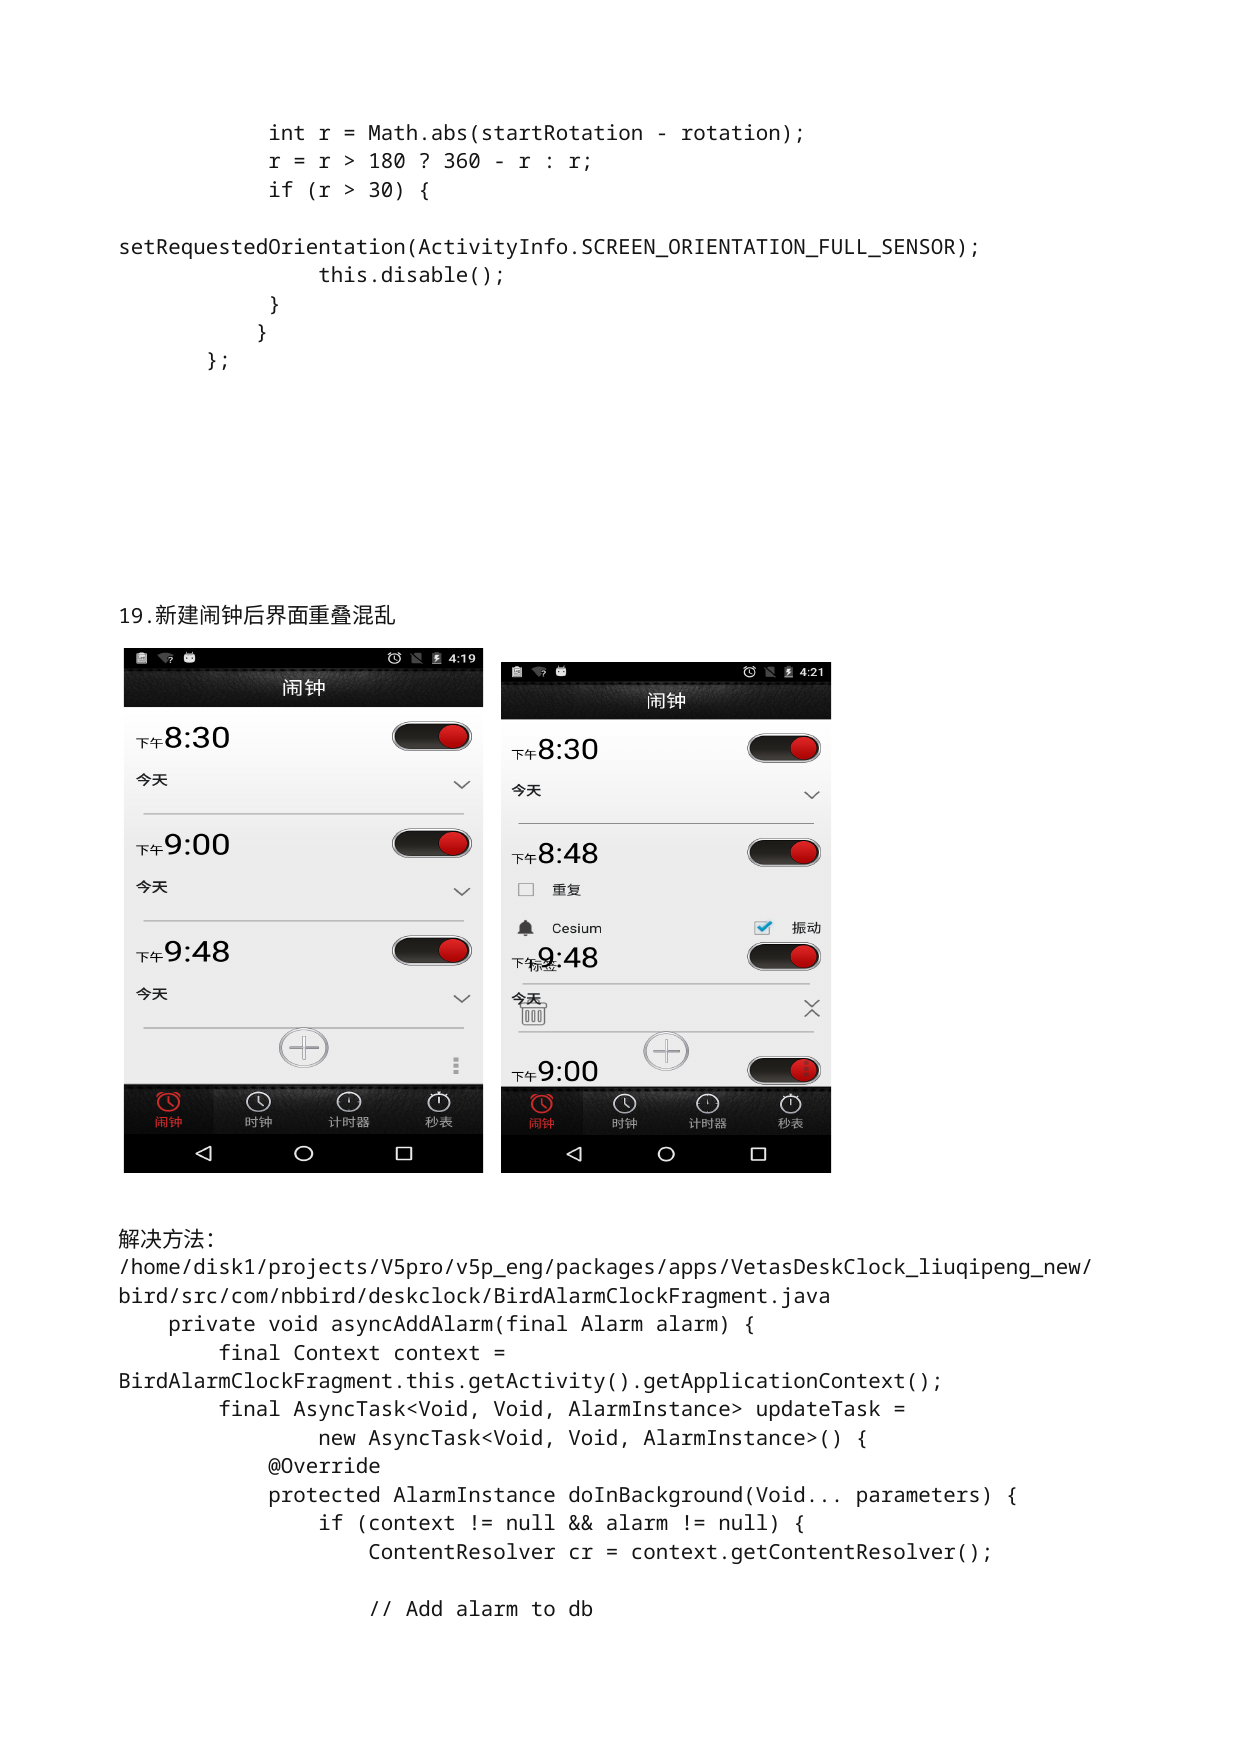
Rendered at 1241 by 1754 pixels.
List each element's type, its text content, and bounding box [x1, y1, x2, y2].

text setRequestedOrientation(ActivityInfo.SCREEN_ORIENTATION_FULL_SENSOR); [118, 203, 1122, 260]
text if (r > 30) { [118, 175, 1122, 203]
picture [123, 648, 484, 1173]
text r = r > 180 ? 360 - r : r; [118, 147, 1122, 175]
text ContentResolver cr = context.getContentResolver(); [118, 1537, 1122, 1565]
text if (context != null && alarm != null) { [118, 1508, 1122, 1537]
text new AsyncTask<Void, Void, AlarmInstance>() { [118, 1423, 1122, 1451]
text final AsyncTask<Void, Void, AlarmInstance> updateTask = [118, 1394, 1122, 1423]
text final Context context = BirdAlarmClockFragment.this.getActivity().getApplicationContext(); [118, 1338, 1122, 1394]
text int r = Math.abs(startRotation - rotation); [118, 118, 1122, 147]
text this.disable(); [118, 260, 1122, 289]
text private void asyncAddAlarm(final Alarm alarm) { [118, 1309, 1122, 1338]
text 19.新建闹钟后界面重叠混乱 [118, 602, 1122, 630]
text } [118, 289, 1122, 317]
text protected AlarmInstance doInBackground(Void... parameters) { [118, 1480, 1122, 1508]
picture [501, 662, 832, 1173]
text // Add alarm to db [118, 1594, 1122, 1622]
text } [118, 317, 1122, 346]
text /home/disk1/projects/V5pro/v5p_eng/packages/apps/VetasDeskClock_liuqipeng_new/bird/src/com/nbbird/deskclock/BirdAlarmClockFragment.java [118, 1252, 1122, 1309]
text 解决方法： [118, 1227, 1122, 1252]
text @Override [118, 1451, 1122, 1480]
text }; [118, 346, 1122, 374]
